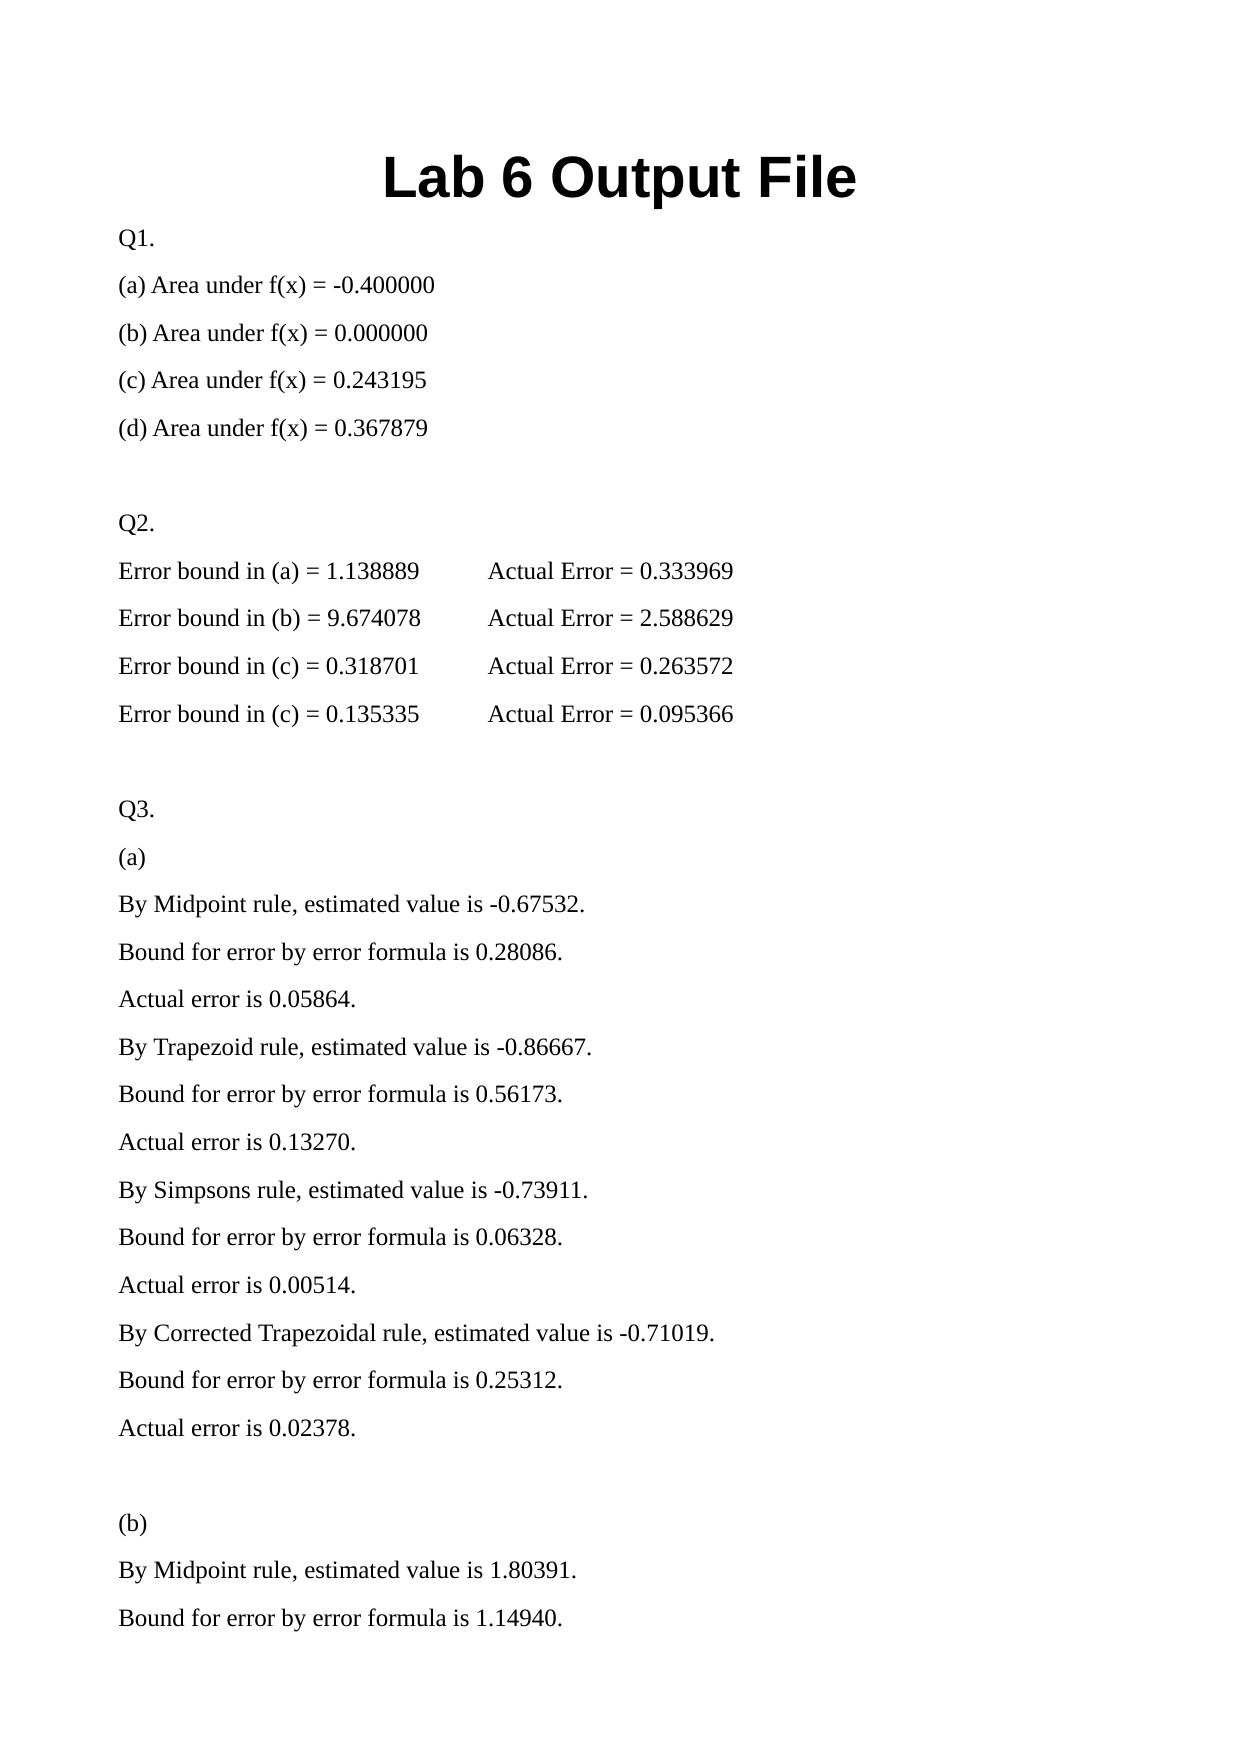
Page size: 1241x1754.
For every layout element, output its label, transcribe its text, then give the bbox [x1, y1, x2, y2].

title Lab 6 Output File [118, 143, 1122, 210]
text By Corrected Trapezoidal rule, estimated value is -0.71019. [118, 1318, 1122, 1346]
text Bound for error by error formula is 1.14940. [118, 1603, 1122, 1632]
text (a) [118, 842, 1122, 870]
text (a) Area under f(x) = -0.400000 [118, 270, 1122, 299]
text (d) Area under f(x) = 0.367879 [118, 413, 1122, 442]
text Bound for error by error formula is 0.06328. [118, 1222, 1122, 1251]
text Q2. [118, 508, 1122, 537]
text By Trapezoid rule, estimated value is -0.86667. [118, 1032, 1122, 1061]
text Bound for error by error formula is 0.25312. [118, 1365, 1122, 1394]
text Q3. [118, 794, 1122, 823]
text Q1. [118, 223, 1122, 251]
text By Midpoint rule, estimated value is 1.80391. [118, 1556, 1122, 1584]
text Actual error is 0.13270. [118, 1127, 1122, 1156]
text Error bound in (a) = 1.138889 Actual Error = 0.333969 [118, 556, 1122, 585]
text Actual error is 0.00514. [118, 1270, 1122, 1299]
text Error bound in (c) = 0.135335 Actual Error = 0.095366 [118, 699, 1122, 727]
text By Midpoint rule, estimated value is -0.67532. [118, 889, 1122, 918]
text (b) Area under f(x) = 0.000000 [118, 318, 1122, 347]
text Bound for error by error formula is 0.28086. [118, 937, 1122, 966]
text Error bound in (c) = 0.318701 Actual Error = 0.263572 [118, 651, 1122, 680]
text (c) Area under f(x) = 0.243195 [118, 366, 1122, 394]
text Bound for error by error formula is 0.56173. [118, 1079, 1122, 1108]
text Actual error is 0.02378. [118, 1413, 1122, 1442]
text By Simpsons rule, estimated value is -0.73911. [118, 1175, 1122, 1203]
text Actual error is 0.05864. [118, 984, 1122, 1013]
text (b) [118, 1508, 1122, 1537]
text Error bound in (b) = 9.674078 Actual Error = 2.588629 [118, 603, 1122, 632]
